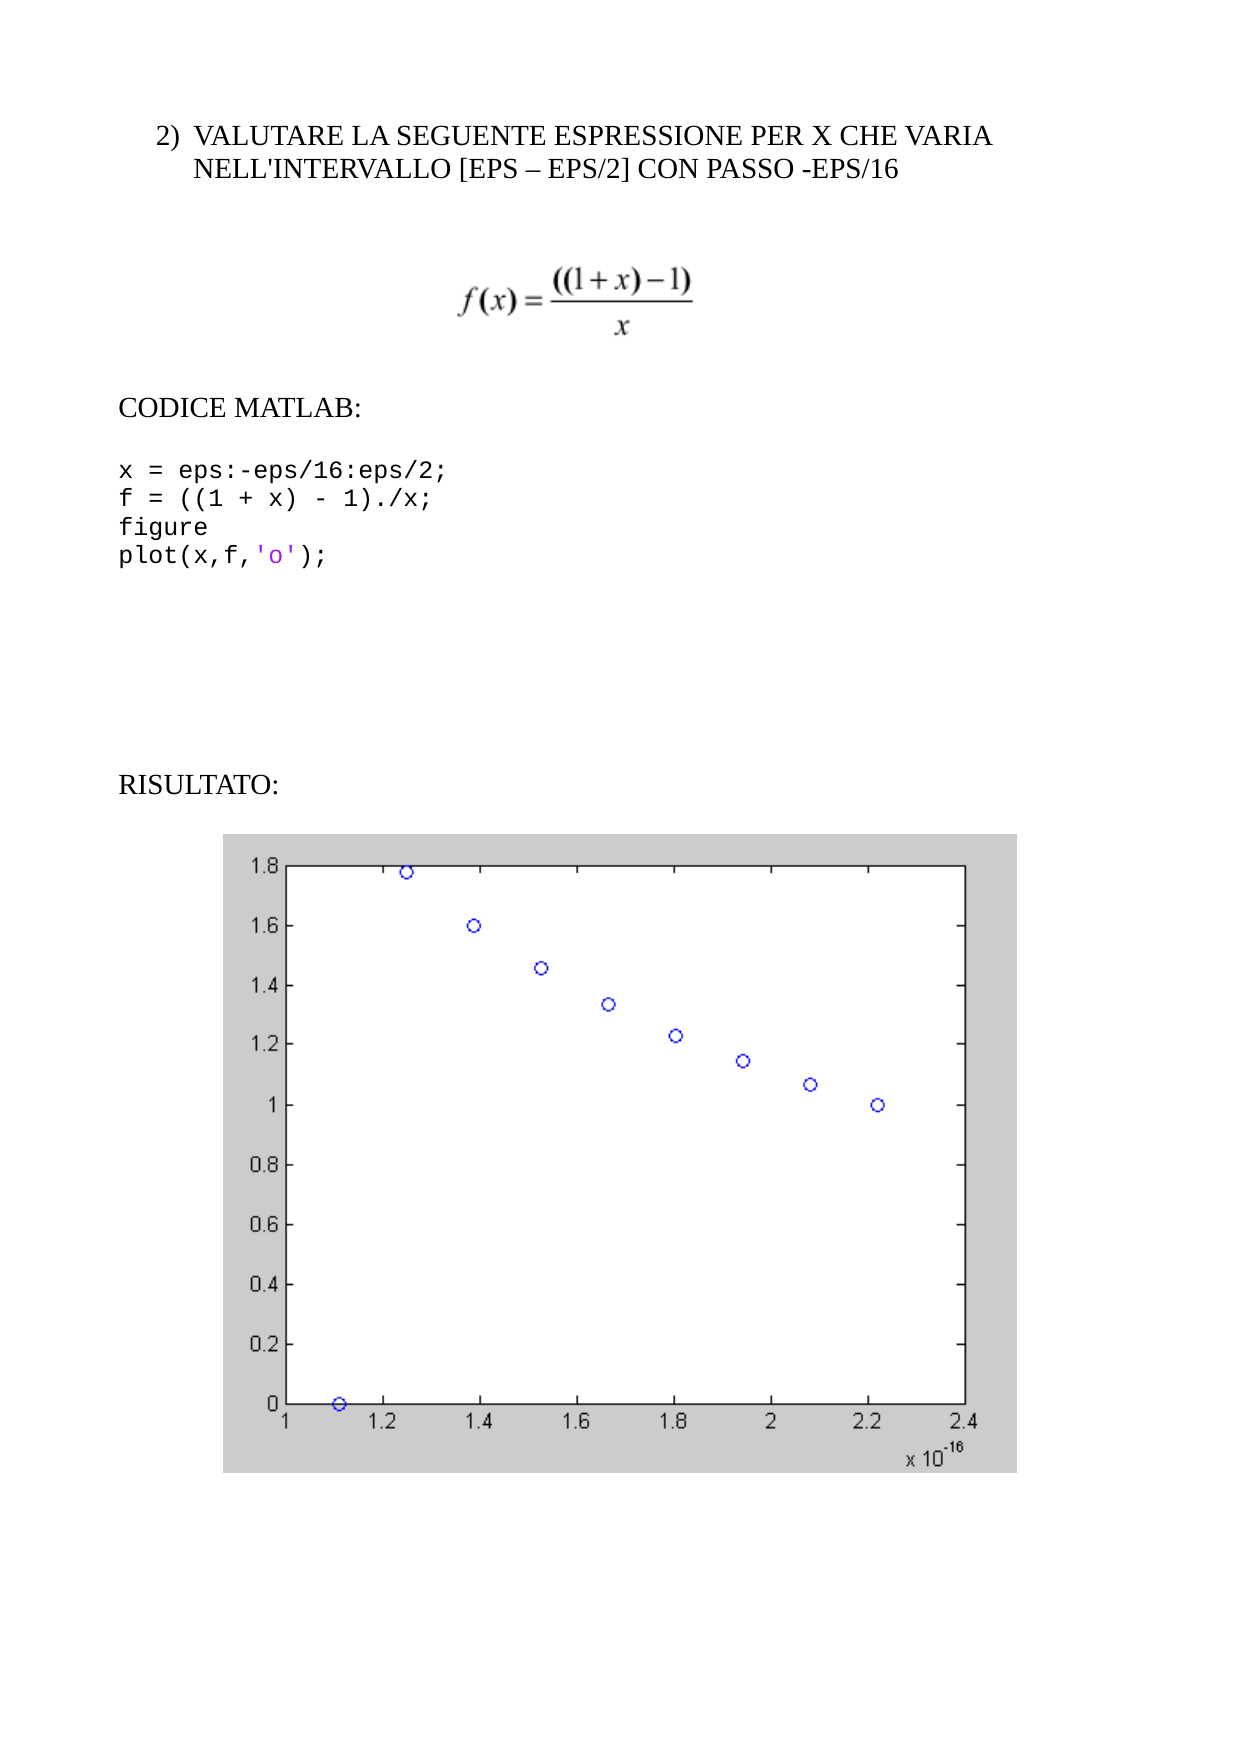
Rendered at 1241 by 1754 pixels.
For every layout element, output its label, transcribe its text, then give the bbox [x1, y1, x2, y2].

text x = eps:-eps/16:eps/2; [118, 458, 1122, 486]
text figure [118, 514, 1122, 543]
list VALUTARE LA SEGUENTE ESPRESSIONE PER X CHE VARIA NELL'INTERVALLO [EPS – EPS/2] CON PASSO -EPS/16 [156, 118, 1122, 185]
text CODICE MATLAB: [118, 391, 1122, 424]
text plot(x,f,'o'); [118, 543, 1122, 571]
text RISULTATO: [118, 767, 1122, 801]
text f = ((1 + x) - 1)./x; [118, 486, 1122, 514]
